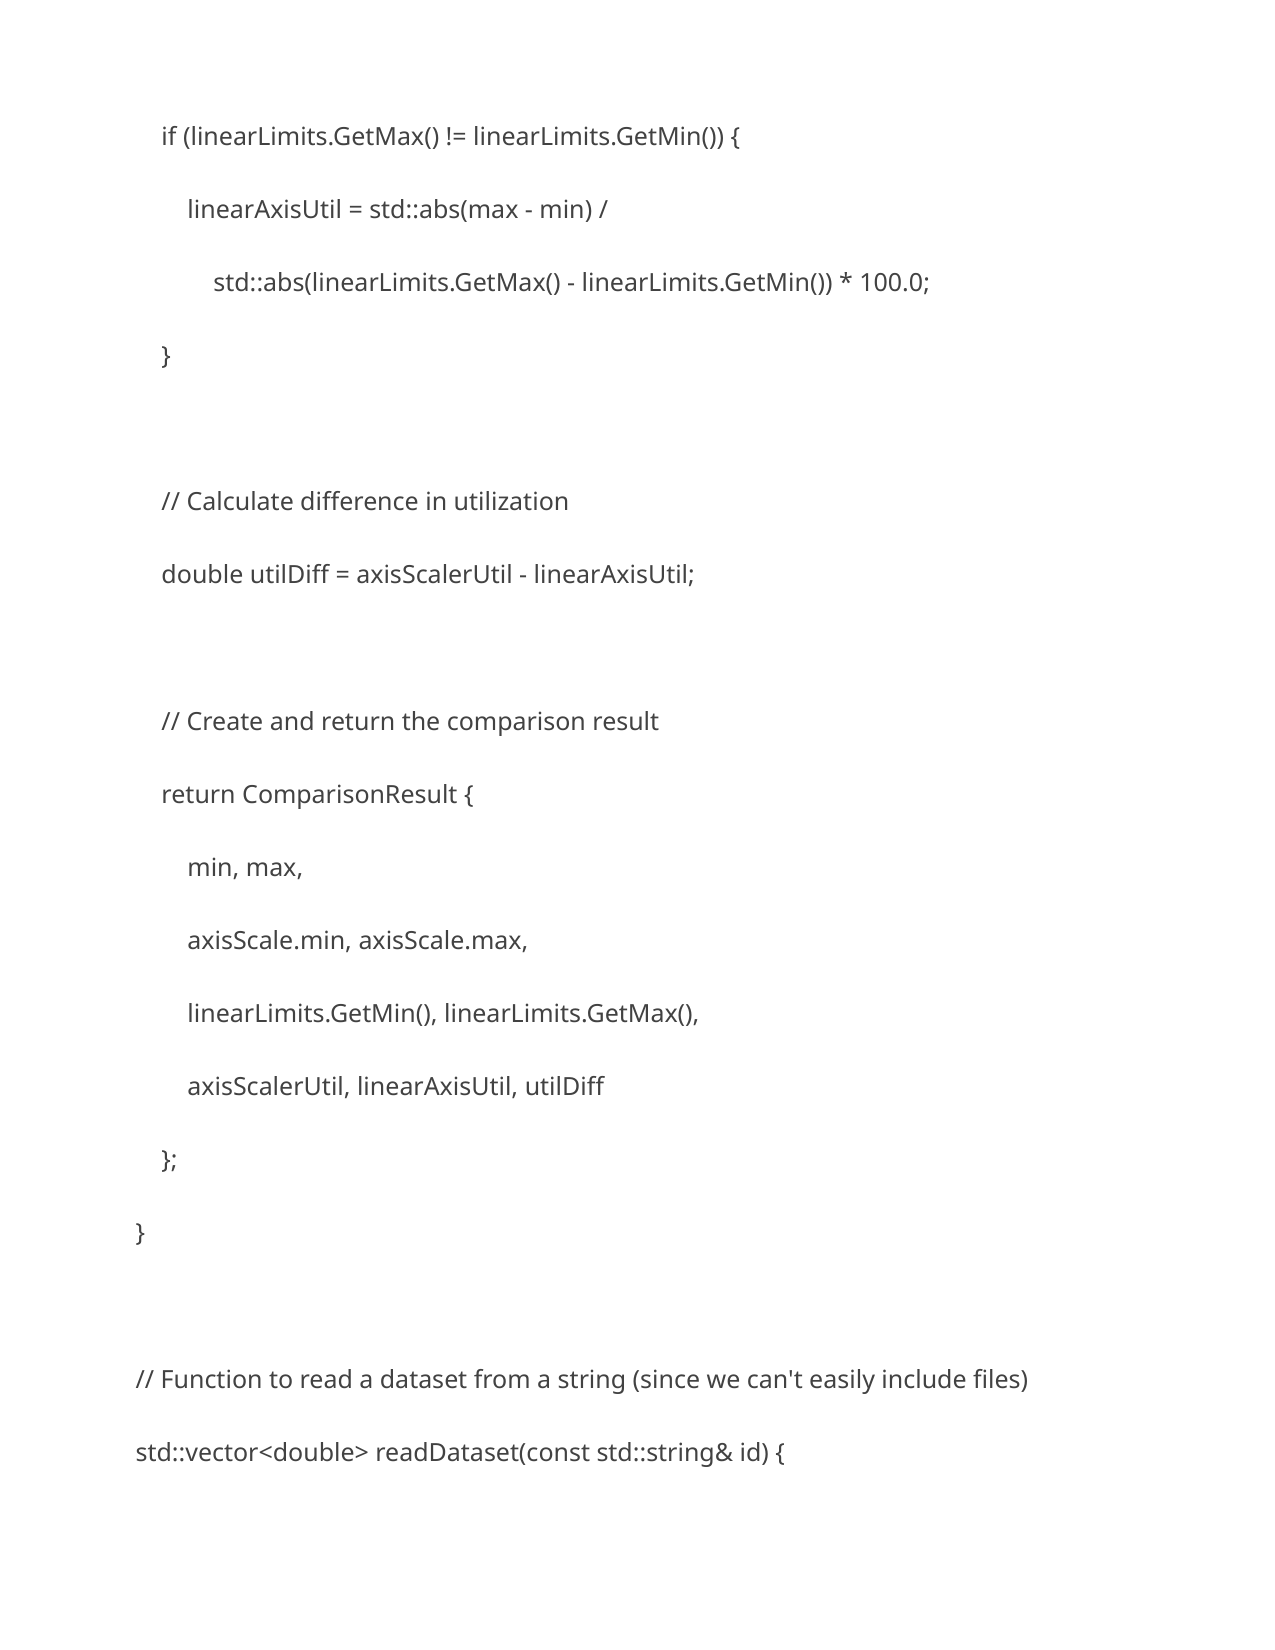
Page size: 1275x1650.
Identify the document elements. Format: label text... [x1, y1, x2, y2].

text axisScalerUtil, linearAxisUtil, utilDiff [135, 1069, 1157, 1103]
text } [135, 1215, 1157, 1249]
text linearAxisUtil = std::abs(max - min) / [135, 191, 1157, 225]
text linearLimits.GetMin(), linearLimits.GetMax(), [135, 996, 1157, 1030]
text // Calculate difference in utilization [135, 484, 1157, 518]
text std::vector<double> readDataset(const std::string& id) { [135, 1434, 1157, 1468]
text if (linearLimits.GetMax() != linearLimits.GetMin()) { [135, 118, 1157, 152]
text std::abs(linearLimits.GetMax() - linearLimits.GetMin()) * 100.0; [135, 264, 1157, 298]
text axisScale.min, axisScale.max, [135, 922, 1157, 957]
text return ComparisonResult { [135, 776, 1157, 810]
text // Create and return the comparison result [135, 703, 1157, 737]
text double utilDiff = axisScalerUtil - linearAxisUtil; [135, 557, 1157, 591]
text } [135, 337, 1157, 372]
text }; [135, 1142, 1157, 1176]
text min, max, [135, 849, 1157, 883]
text // Function to read a dataset from a string (since we can't easily include files) [135, 1361, 1157, 1395]
